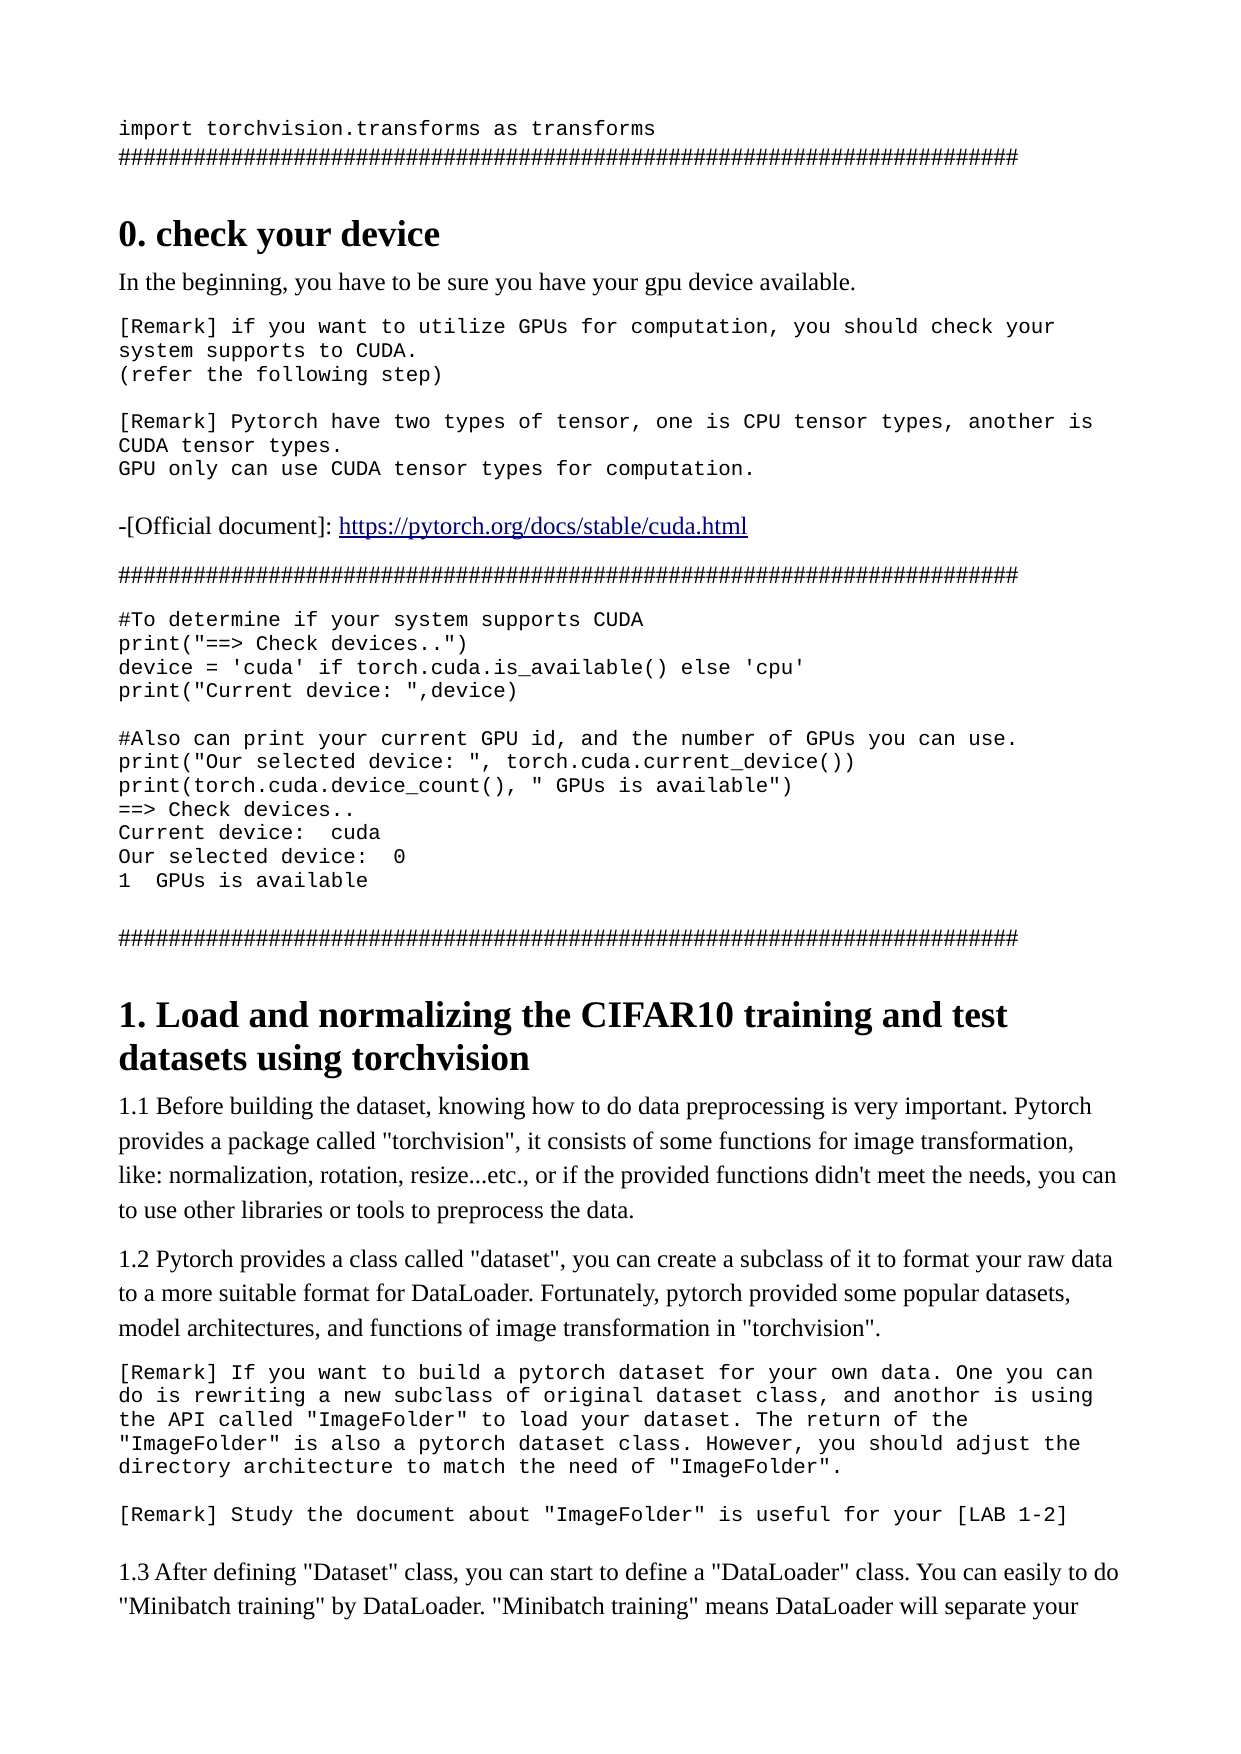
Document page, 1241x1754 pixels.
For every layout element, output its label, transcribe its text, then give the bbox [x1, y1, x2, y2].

text -[Official document]: https://pytorch.org/docs/stable/cuda.html [118, 511, 1122, 540]
text ​ [118, 704, 1122, 728]
text ######################################################################## [118, 923, 1122, 951]
text [Remark] If you want to build a pytorch dataset for your own data. One you can do is rewriting a new subclass of original dataset class, and anothor is using the API called "ImageFolder" to load your dataset. The return of the "ImageFolder" is also a pytorch dataset class. However, you should adjust the directory architecture to match the need of "ImageFolder". [118, 1362, 1122, 1480]
text 1.1 Before building the dataset, knowing how to do data preprocessing is very important. Pytorch provides a package called "torchvision", it consists of some functions for image transformation, like: normalization, rotation, resize...etc., or if the provided functions didn't meet the needs, you can to use other libraries or tools to preprocess the data. [118, 1091, 1122, 1223]
text #Also can print your current GPU id, and the number of GPUs you can use. [118, 728, 1122, 751]
text import torchvision.transforms as transforms [118, 118, 1122, 142]
text print(torch.cuda.device_count(), " GPUs is available") [118, 775, 1122, 799]
text 1.3 After defining "Dataset" class, you can start to define a "DataLoader" class. You can easily to do "Minibatch training" by DataLoader. "Minibatch training" means DataLoader will separate your [118, 1557, 1122, 1620]
text device = 'cuda' if torch.cuda.is_available() else 'cpu' [118, 657, 1122, 680]
text print("Our selected device: ", torch.cuda.current_device()) [118, 751, 1122, 775]
text [Remark] Study the document about "ImageFolder" is useful for your [LAB 1-2] [118, 1504, 1122, 1527]
text 1.2 Pytorch provides a class called "dataset", you can create a subclass of it to format your raw data to a more suitable format for DataLoader. Fortunately, pytorch provided some popular datasets, model architectures, and functions of image transformation in "torchvision". [118, 1244, 1122, 1342]
text Our selected device: 0 [118, 846, 1122, 869]
text #To determine if your system supports CUDA [118, 609, 1122, 633]
text [Remark] Pytorch have two types of tensor, one is CPU tensor types, another is CUDA tensor types. [118, 411, 1122, 458]
subtitle 0. check your device [118, 212, 1122, 255]
text Current device: cuda [118, 822, 1122, 846]
text [Remark] if you want to utilize GPUs for computation, you should check your system supports to CUDA. [118, 316, 1122, 364]
subtitle 1. Load and normalizing the CIFAR10 training and test datasets using torchvision [118, 993, 1122, 1079]
text GPU only can use CUDA tensor types for computation. [118, 458, 1122, 482]
text (refer the following step) [118, 364, 1122, 387]
text ######################################################################## [118, 560, 1122, 589]
text print("==> Check devices..") [118, 633, 1122, 657]
text print("Current device: ",device) [118, 680, 1122, 704]
text In the beginning, you have to be sure you have your gpu device available. [118, 267, 1122, 296]
text ######################################################################## [118, 142, 1122, 171]
text 1 GPUs is available [118, 869, 1122, 893]
text ==> Check devices.. [118, 799, 1122, 822]
